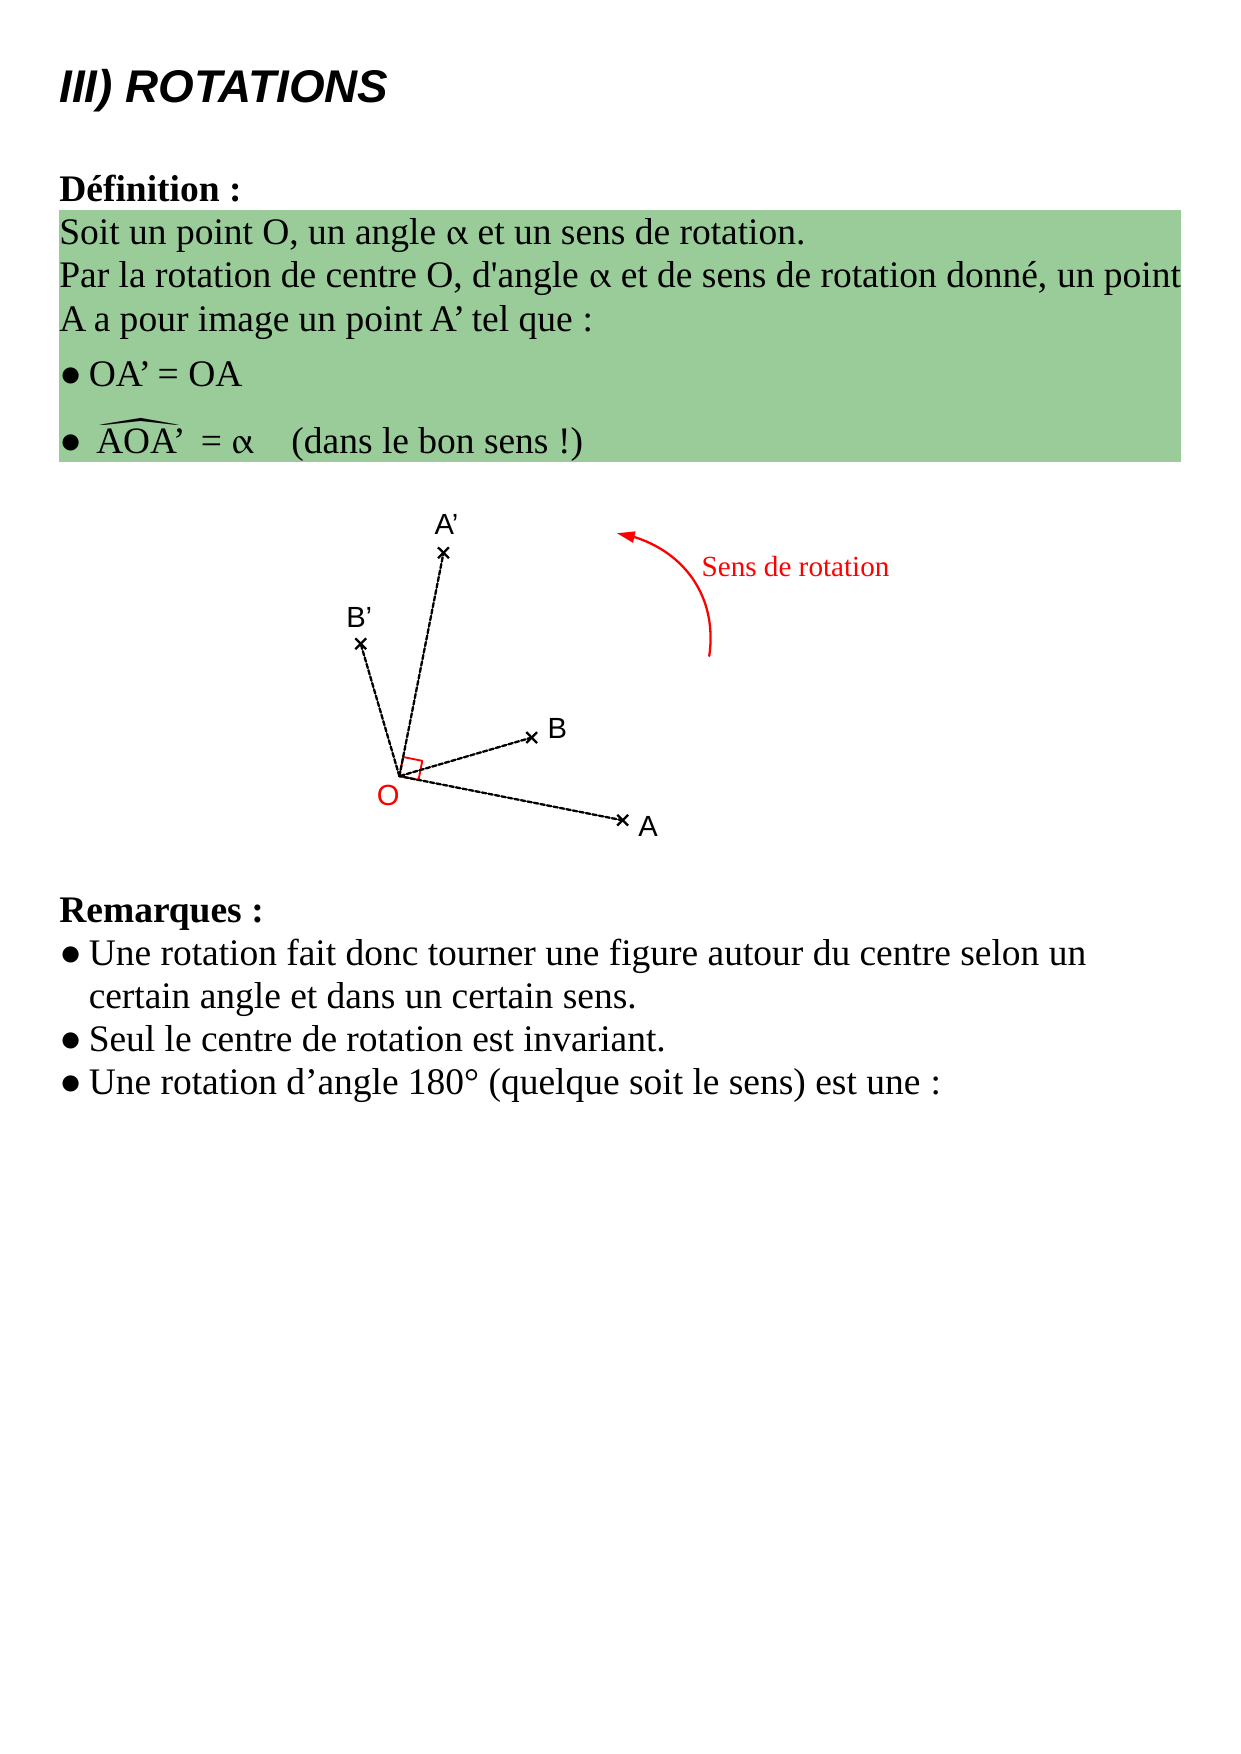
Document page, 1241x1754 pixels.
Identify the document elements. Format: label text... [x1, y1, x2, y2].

list =  (dans le bon sens !) [59, 416, 1181, 462]
text Définition : [59, 167, 1181, 210]
list Rotations [59, 59, 1181, 112]
list Une rotation d’angle 180° (quelque soit le sens) est une : [59, 1060, 1181, 1103]
list Seul le centre de rotation est invariant. [59, 1017, 1181, 1060]
text Par la rotation de centre O, d'angle  et de sens de rotation donné, un point A a pour image un point A’ tel que : [59, 253, 1181, 339]
text Soit un point O, un angle  et un sens de rotation. [59, 210, 1181, 253]
list OA’ = OA [59, 351, 1181, 394]
text Remarques : [59, 887, 1181, 930]
list Une rotation fait donc tourner une figure autour du centre selon un certain angle et dans un certain sens. [59, 930, 1181, 1017]
